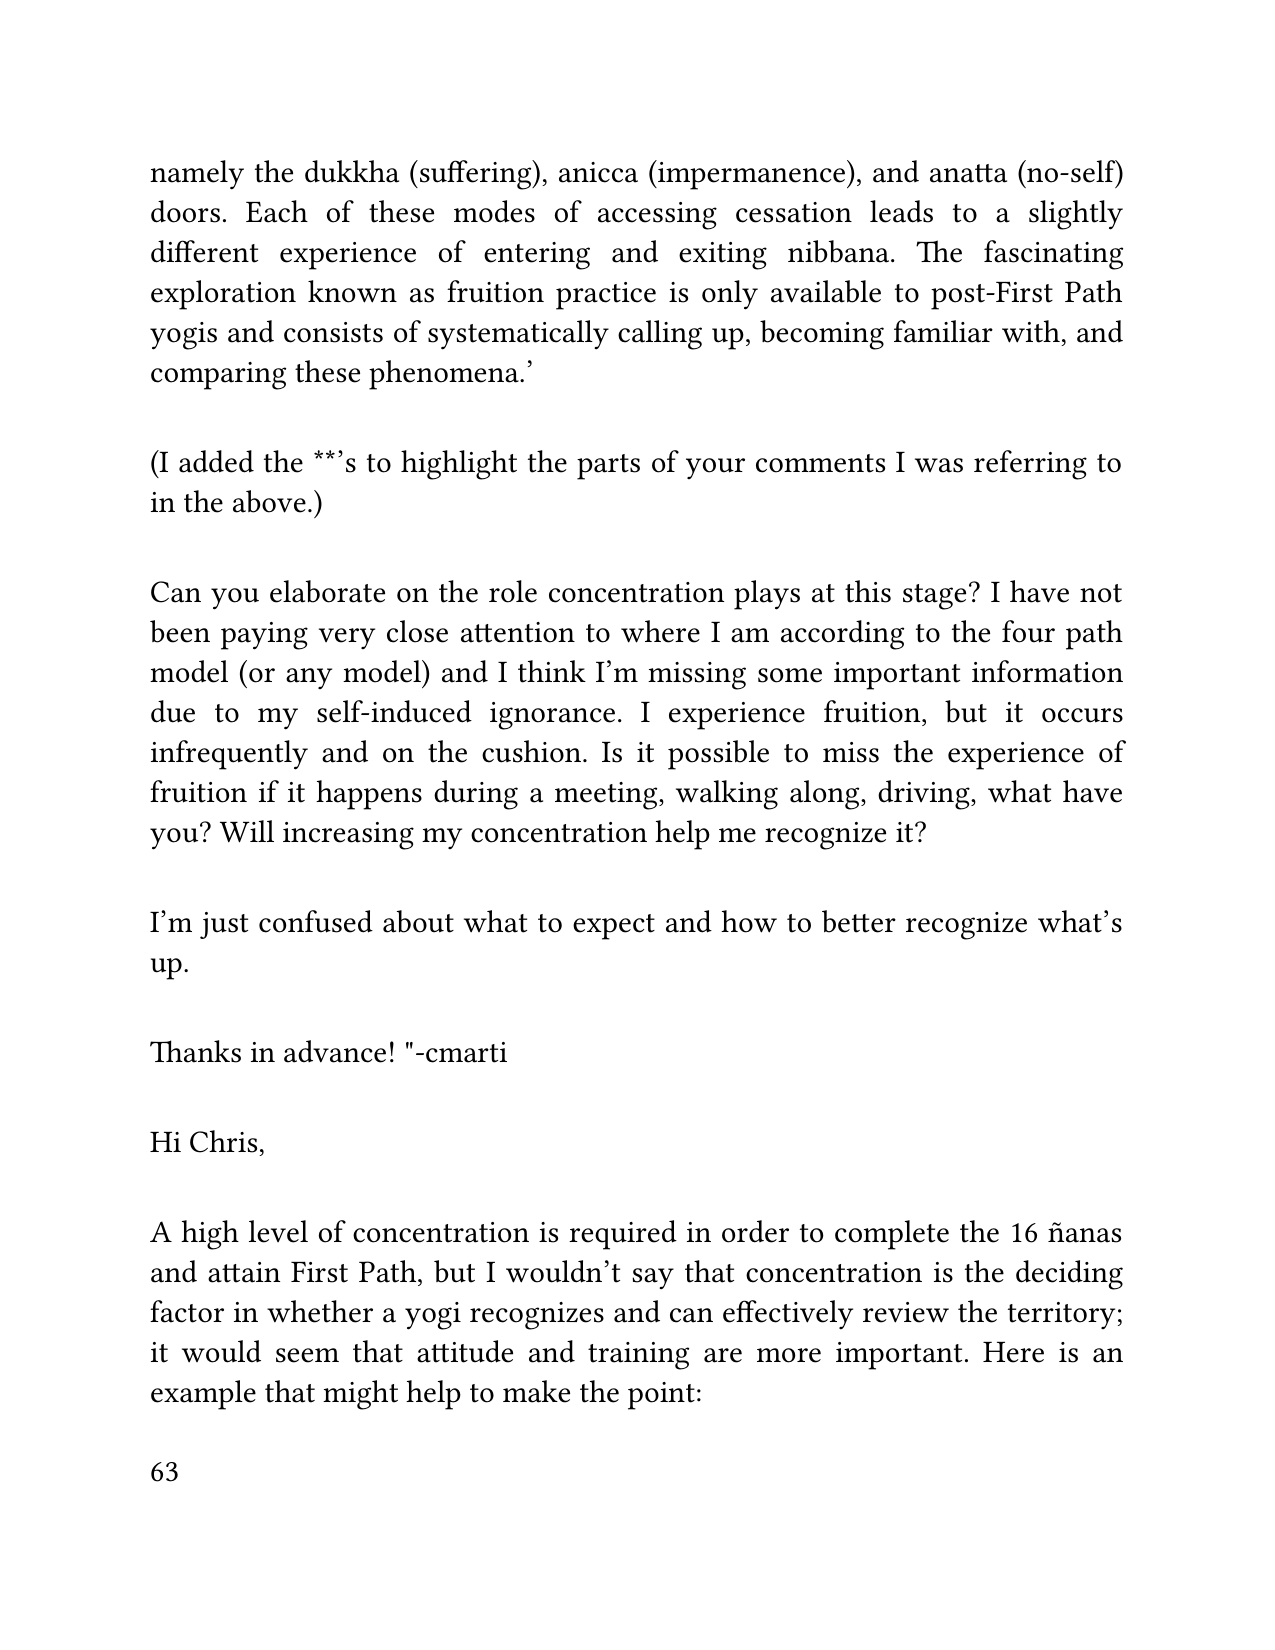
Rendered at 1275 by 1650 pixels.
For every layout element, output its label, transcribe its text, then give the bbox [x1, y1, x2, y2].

text I’m just confused about what to expect and how to better recognize what’s up. [150, 900, 1125, 980]
text namely the dukkha (suffering), anicca (impermanence), and anatta (no-self) doors. Each of these modes of accessing cessation leads to a slightly different experience of entering and exiting nibbana. The fascinating exploration known as fruition practice is only available to post-First Path yogis and consists of systematically calling up, becoming familiar with, and comparing these phenomena.’ [150, 150, 1125, 390]
text (I added the **’s to highlight the parts of your comments I was referring to in the above.) [150, 440, 1125, 520]
text Thanks in advance! "-cmarti [150, 1030, 1125, 1070]
text Hi Chris, [150, 1120, 1125, 1160]
text Can you elaborate on the role concentration plays at this stage? I have not been paying very close attention to where I am according to the four path model (or any model) and I think I’m missing some important information due to my self-induced ignorance. I experience fruition, but it occurs infrequently and on the cushion. Is it possible to miss the experience of fruition if it happens during a meeting, walking along, driving, what have you? Will increasing my concentration help me recognize it? [150, 570, 1125, 850]
text A high level of concentration is required in order to complete the 16 ñanas and attain First Path, but I wouldn’t say that concentration is the deciding factor in whether a yogi recognizes and can effectively review the territory; it would seem that attitude and training are more important. Here is an example that might help to make the point: [150, 1210, 1125, 1410]
